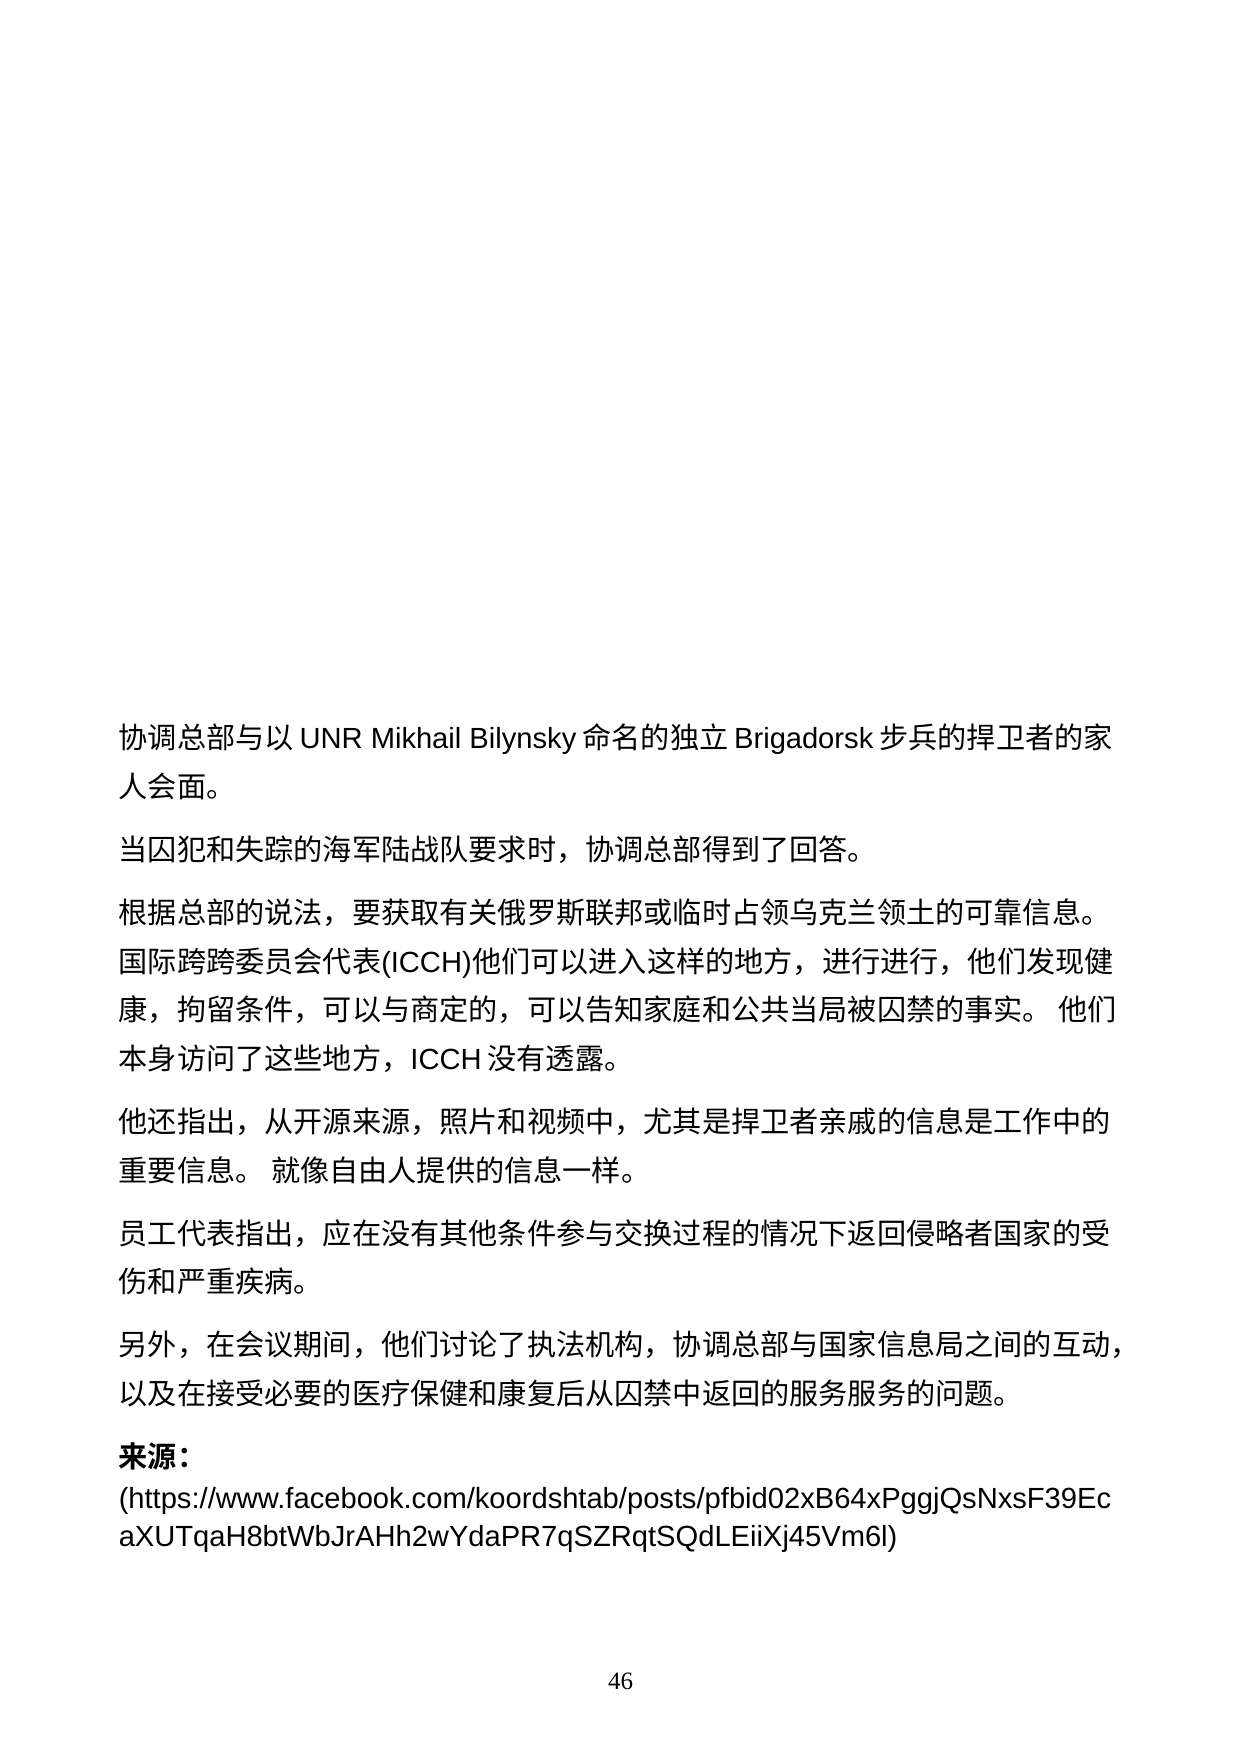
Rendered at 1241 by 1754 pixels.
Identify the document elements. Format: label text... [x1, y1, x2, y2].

text 当囚犯和失踪的海军陆战队要求时，协调总部得到了回答。 [118, 827, 1122, 869]
text 他还指出，从开源来源，照片和视频中，尤其是捍卫者亲戚的信息是工作中的重要信息。 就像自由人提供的信息一样。 [118, 1099, 1122, 1189]
text 员工代表指出，应在没有其他条件参与交换过程的情况下返回侵略者国家的受伤和严重疾病。 [118, 1210, 1122, 1301]
text 来源： (https://www.facebook.com/koordshtab/posts/pfbid02xB64xPggjQsNxsF39EcaXUTqaH8btWbJrAHh2wYdaPR7qSZRqtSQdLEiiXj45Vm6l) [118, 1434, 1122, 1553]
text 根据总部的说法，要获取有关俄罗斯联邦或临时占领乌克兰领土的可靠信息。 国际跨跨委员会代表(ICCH)他们可以进入这样的地方，进行进行，他们发现健康，拘留条件，可以与商定的，可以告知家庭和公共当局被囚禁的事实。 他们本身访问了这些地方，ICCH没有透露。 [118, 890, 1122, 1078]
text 另外，在会议期间，他们讨论了执法机构，协调总部与国家信息局之间的互动，以及在接受必要的医疗保健和康复后从囚禁中返回的服务服务的问题。 [118, 1322, 1122, 1413]
text 协调总部与以UNR Mikhail Bilynsky命名的独立Brigadorsk步兵的捍卫者的家人会面。 [118, 118, 1122, 806]
